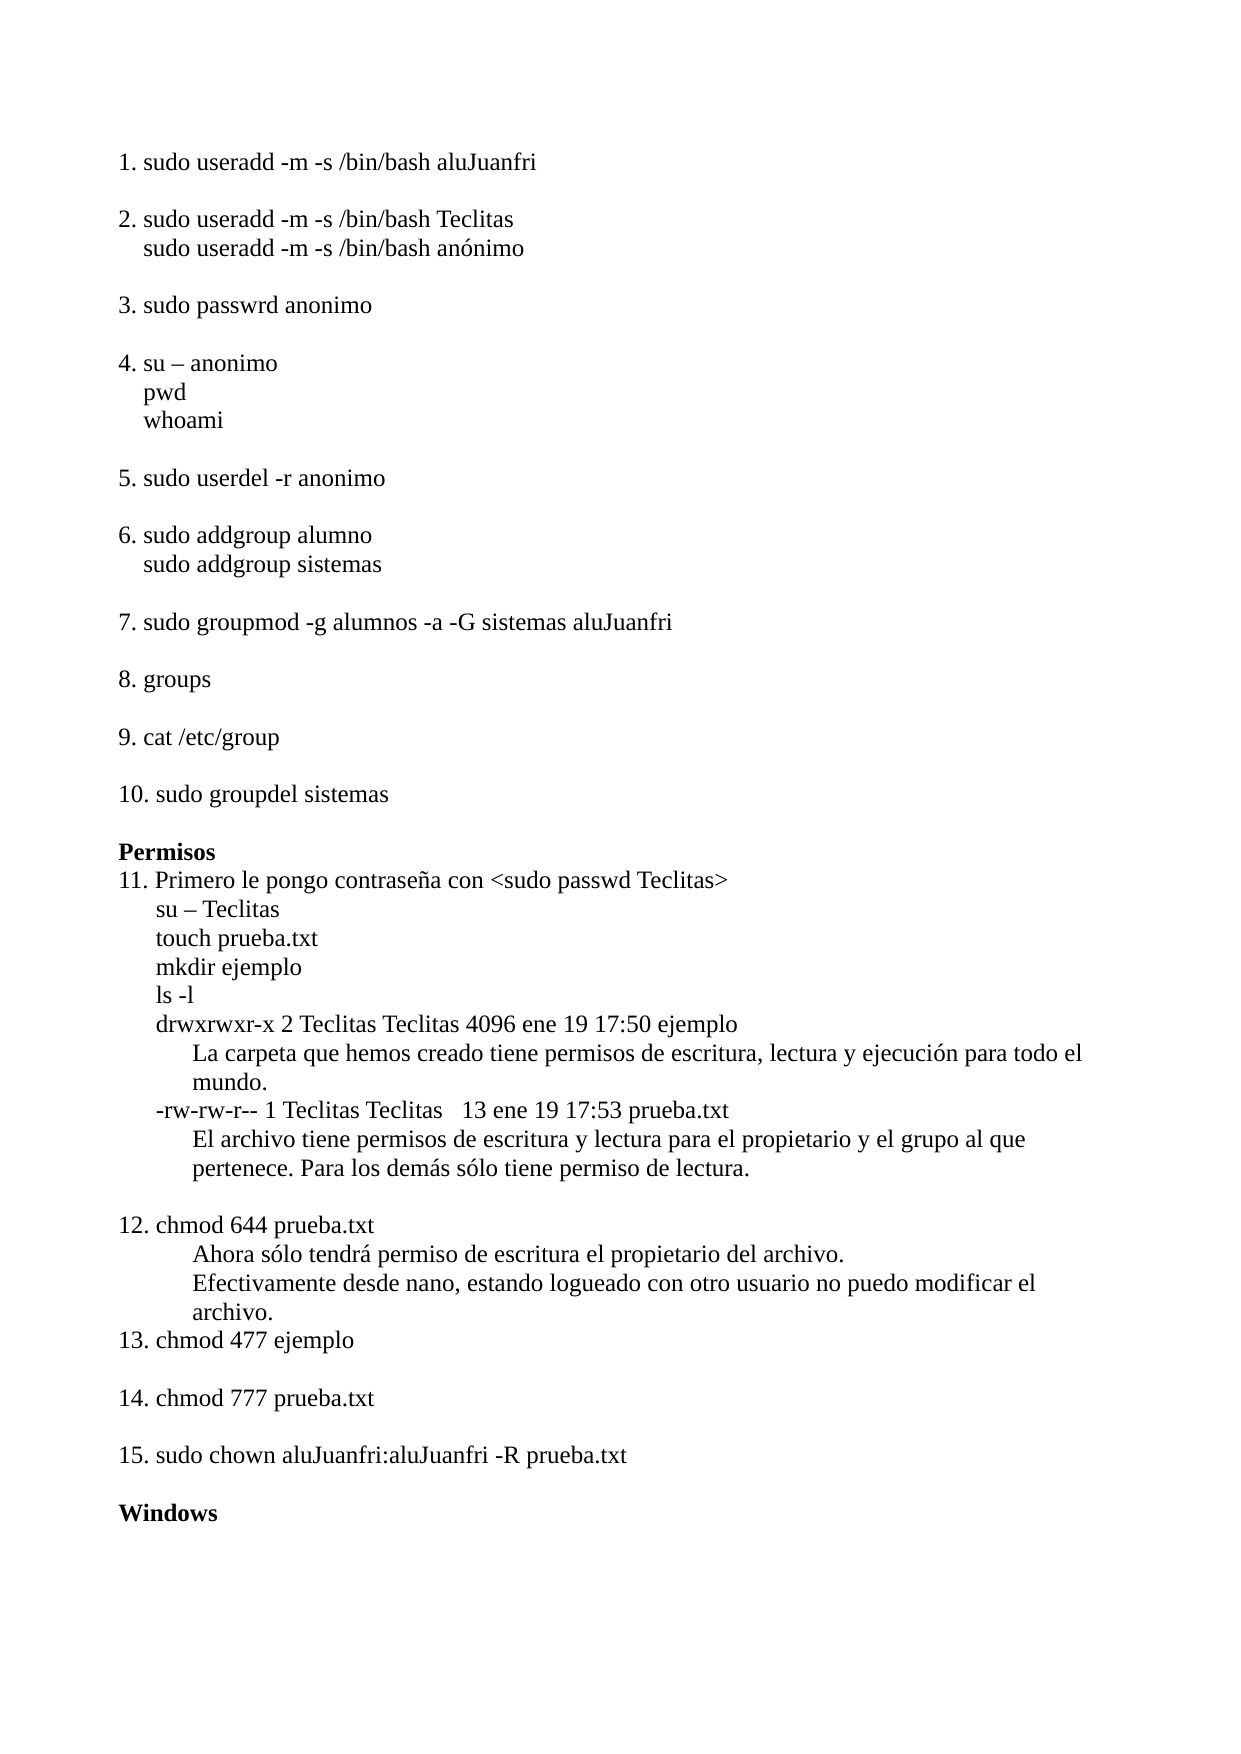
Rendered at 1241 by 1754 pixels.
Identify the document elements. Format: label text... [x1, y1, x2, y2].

text sudo addgroup sistemas [118, 549, 1122, 578]
text mkdir ejemplo [118, 952, 1122, 981]
text pwd [118, 377, 1122, 406]
text 3. sudo passwrd anonimo [118, 291, 1122, 319]
text 13. chmod 477 ejemplo [118, 1326, 1122, 1354]
text ls -l [118, 981, 1122, 1009]
text 1. sudo useradd -m -s /bin/bash aluJuanfri [118, 147, 1122, 176]
text 8. groups [118, 664, 1122, 693]
text 11. Primero le pongo contraseña con <sudo passwd Teclitas> [118, 866, 1122, 894]
text sudo useradd -m -s /bin/bash anónimo [118, 233, 1122, 262]
text 15. sudo chown aluJuanfri:aluJuanfri -R prueba.txt [118, 1441, 1122, 1469]
text Efectivamente desde nano, estando logueado con otro usuario no puedo modificar el archivo. [118, 1268, 1122, 1326]
text Permisos [118, 837, 1122, 866]
text su – Teclitas [118, 894, 1122, 923]
text drwxrwxr-x 2 Teclitas Teclitas 4096 ene 19 17:50 ejemplo [118, 1009, 1122, 1038]
text Windows [118, 1498, 1122, 1527]
text La carpeta que hemos creado tiene permisos de escritura, lectura y ejecución para todo el mundo. [118, 1038, 1122, 1096]
text 6. sudo addgroup alumno [118, 521, 1122, 549]
text 9. cat /etc/group [118, 722, 1122, 751]
text 12. chmod 644 prueba.txt [118, 1211, 1122, 1239]
text Ahora sólo tendrá permiso de escritura el propietario del archivo. [118, 1239, 1122, 1268]
text 14. chmod 777 prueba.txt [118, 1383, 1122, 1412]
text 10. sudo groupdel sistemas [118, 779, 1122, 808]
text 4. su – anonimo [118, 348, 1122, 377]
text touch prueba.txt [118, 923, 1122, 952]
text 5. sudo userdel -r anonimo [118, 463, 1122, 492]
text 2. sudo useradd -m -s /bin/bash Teclitas [118, 204, 1122, 233]
text whoami [118, 406, 1122, 434]
text 7. sudo groupmod -g alumnos -a -G sistemas aluJuanfri [118, 607, 1122, 636]
text El archivo tiene permisos de escritura y lectura para el propietario y el grupo al que pertenece. Para los demás sólo tiene permiso de lectura. [118, 1124, 1122, 1182]
text -rw-rw-r-- 1 Teclitas Teclitas 13 ene 19 17:53 prueba.txt [118, 1096, 1122, 1124]
